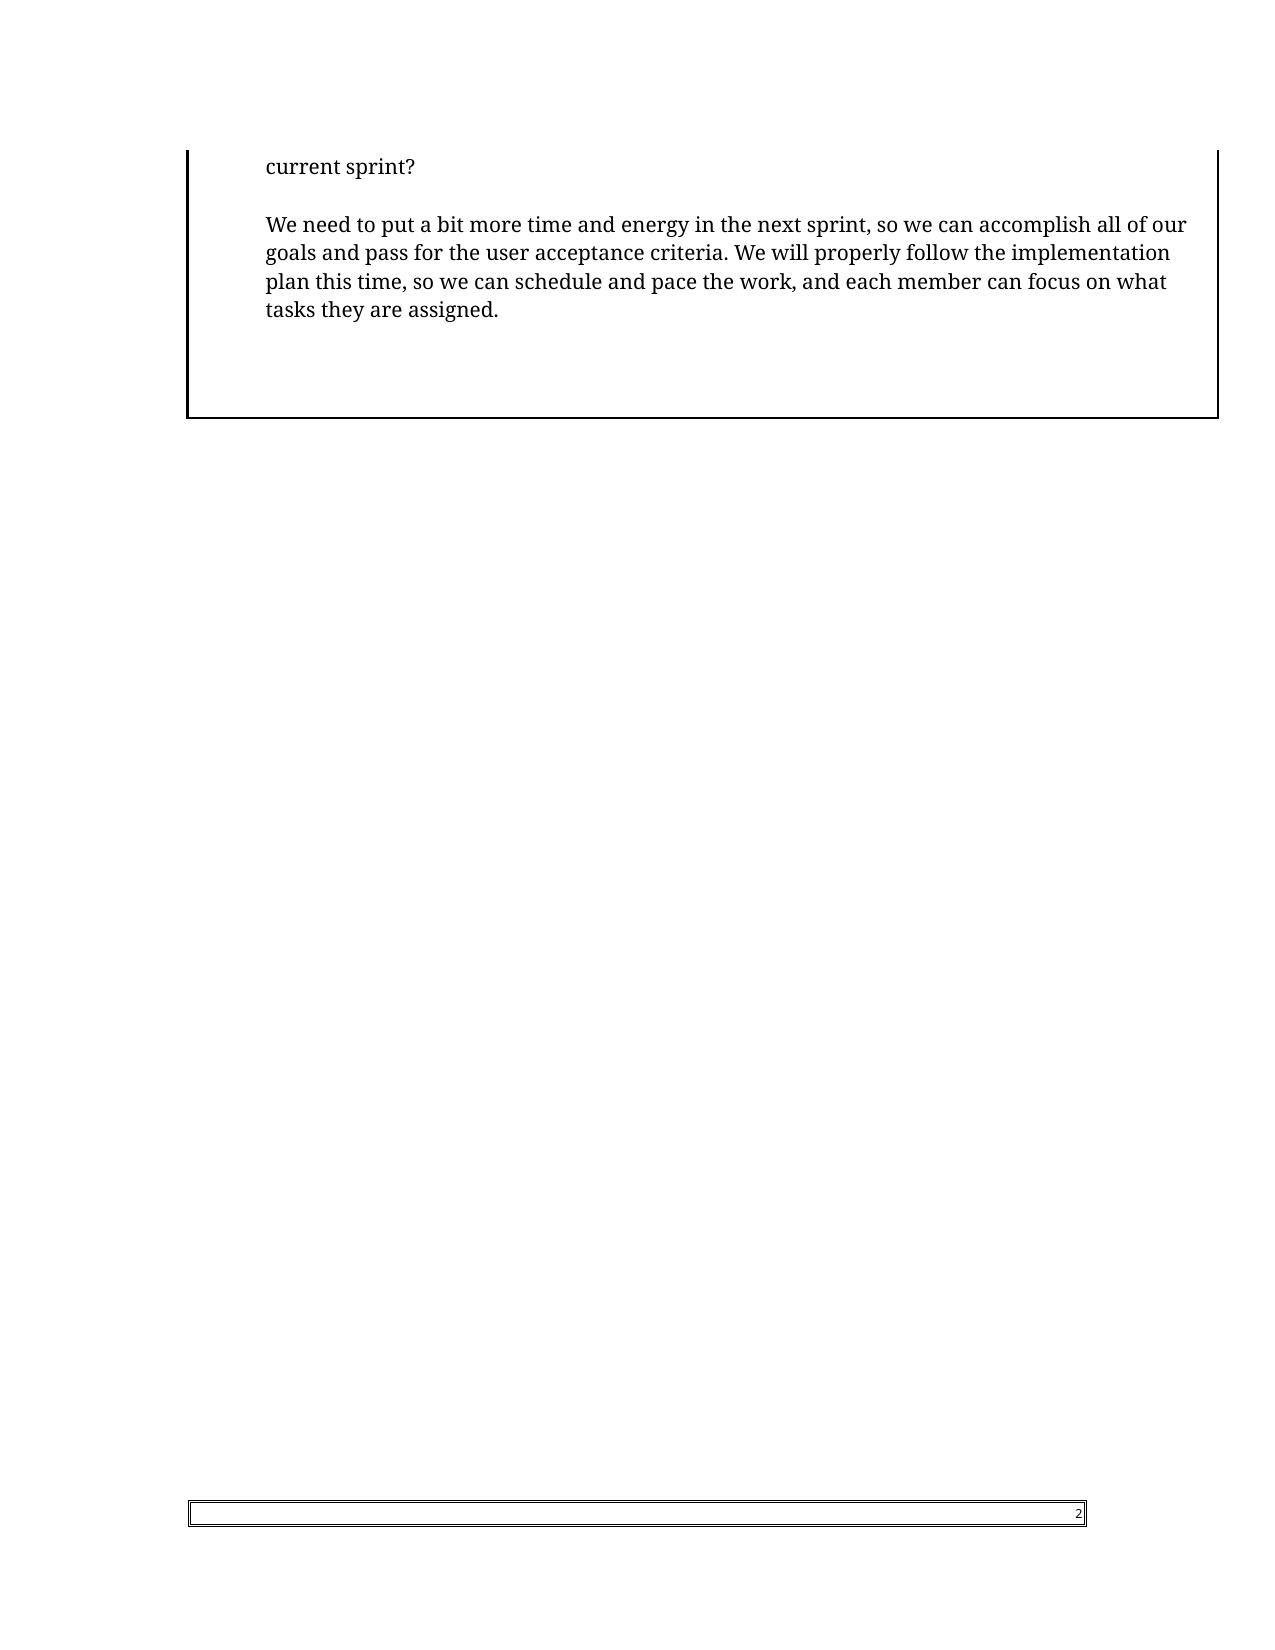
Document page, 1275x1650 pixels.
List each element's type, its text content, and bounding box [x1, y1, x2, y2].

table_cell current sprint? We need to put a bit more time and energy in the next sprint, so we can accomplish all of our goals and pass for the user acceptance criteria. We will properly follow the implementation plan this time, so we can schedule and pace the work, and each member can focus on what tasks they are assigned. [189, 150, 1217, 356]
table_cell [189, 356, 1217, 417]
